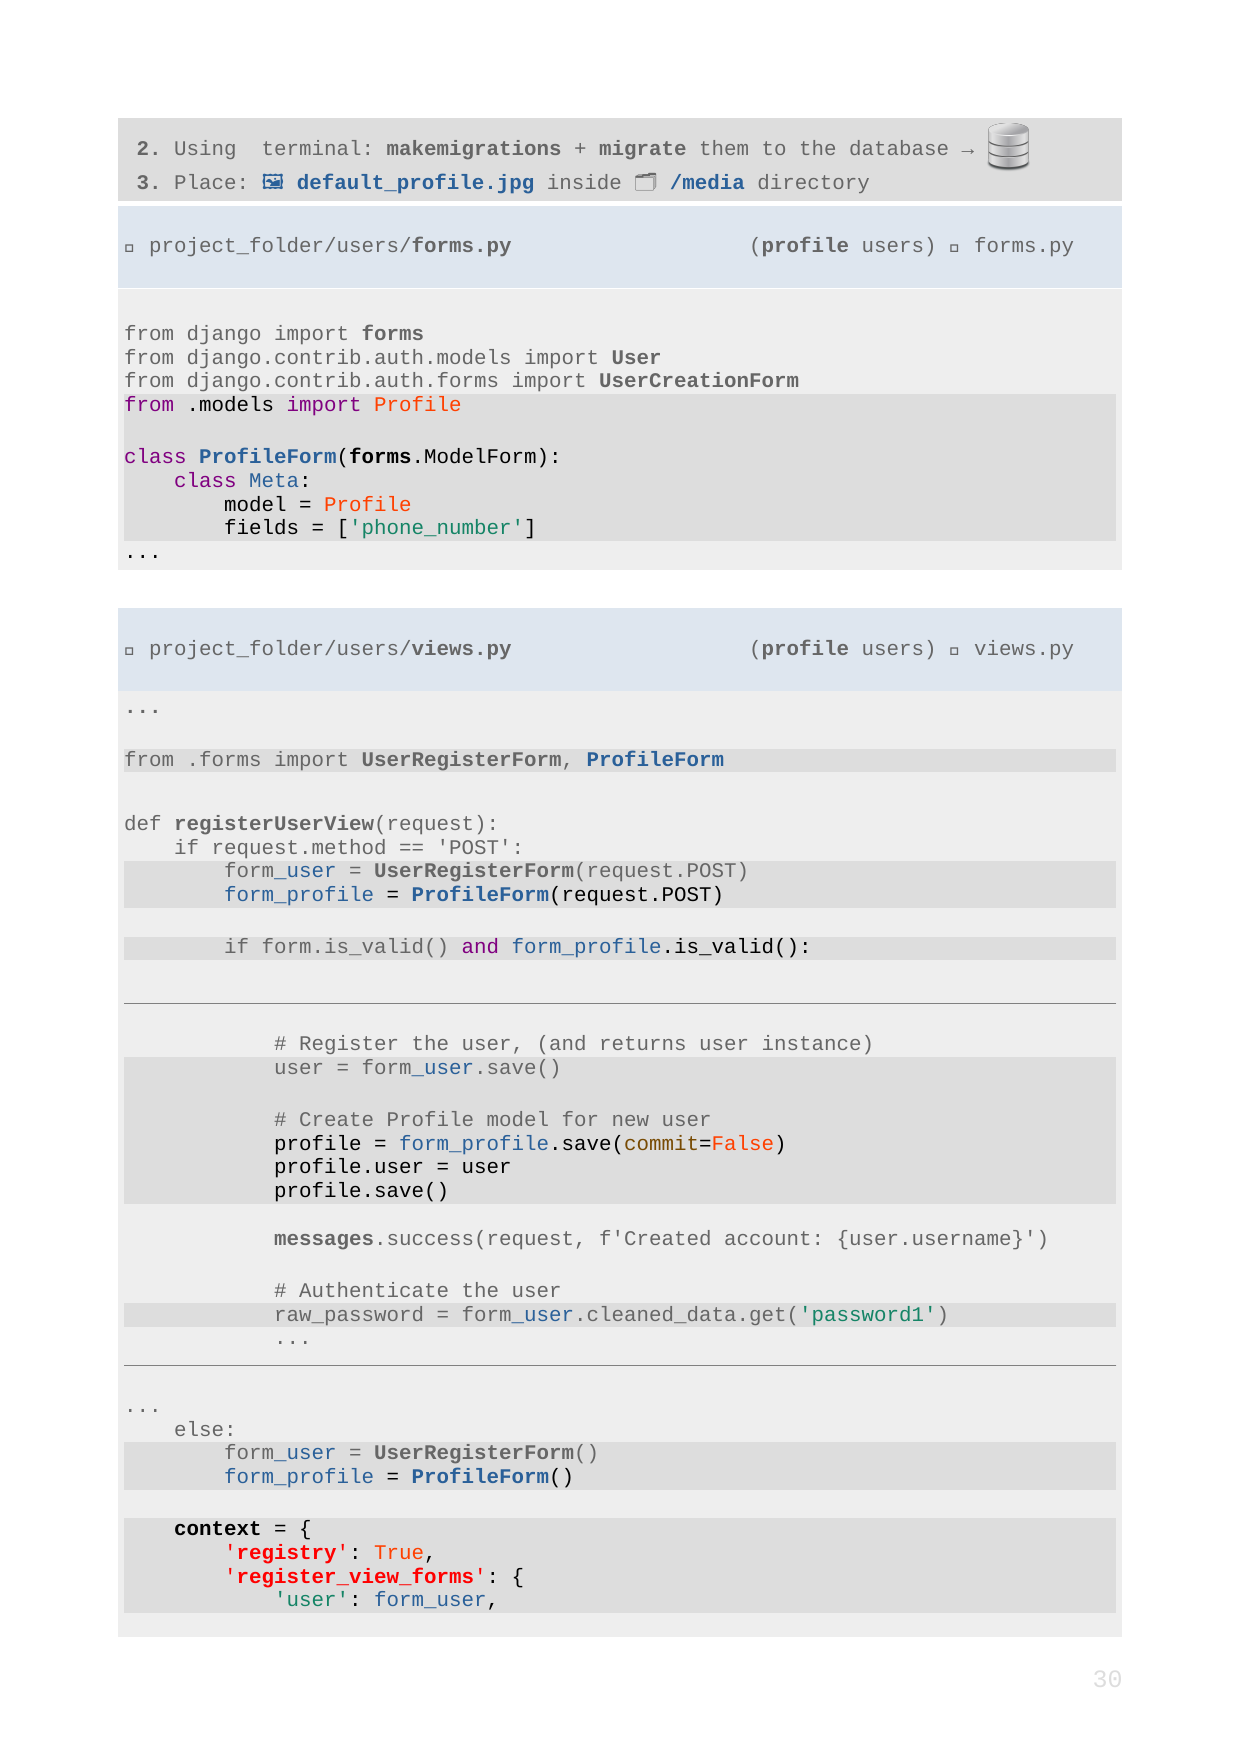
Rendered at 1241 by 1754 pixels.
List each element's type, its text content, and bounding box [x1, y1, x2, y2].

table_cell from django import forms from django.contrib.auth.models import User from django.contrib.auth.forms import UserCreationForm from .models import Profile class ProfileForm(forms.ModelForm): class Meta: model = Profile fields = ['phone_number'] ... [118, 289, 1122, 570]
subtitle Implement form and view [118, 591, 1122, 596]
table_header 📝 project_folder/users/views.py (profile users) 🐍 views.py [118, 608, 1122, 691]
table_cell models.CASCADE → Delete this model IF its referenced model is deleted 📁 /profile_pics is created at 🗂️ /media → 📁 /media/profile_pics 1. Register model: Profile in → 🐍 users/admin.py & 2. Using 🖥️ terminal: makemigrations + migrate them to the database → 3. Place: 🖼️ default_profile.jpg inside 🗂️ /media directory [118, 118, 1122, 201]
picture [986, 123, 1030, 172]
table_header 📝 project_folder/users/forms.py (profile users) 🐍 forms.py [118, 206, 1122, 288]
table_cell ... from .forms import UserRegisterForm, ProfileForm def registerUserView(request): if request.method == 'POST': form_user = UserRegisterForm(request.POST) form_profile = ProfileForm(request.POST) if form.is_valid() and form_profile.is_valid(): # Register the user, (and returns user instance) user = form_user.save() # Create Profile model for new user profile = form_profile.save(commit=False) profile.user = user profile.save() messages.success(request, f'Created account: {user.username}') # Authenticate the user raw_password = form_user.cleaned_data.get('password1') ... ... else: form_user = UserRegisterForm() form_profile = ProfileForm() context = { 'registry': True, 'register_view_forms': { 'user': form_user, [118, 691, 1122, 1637]
